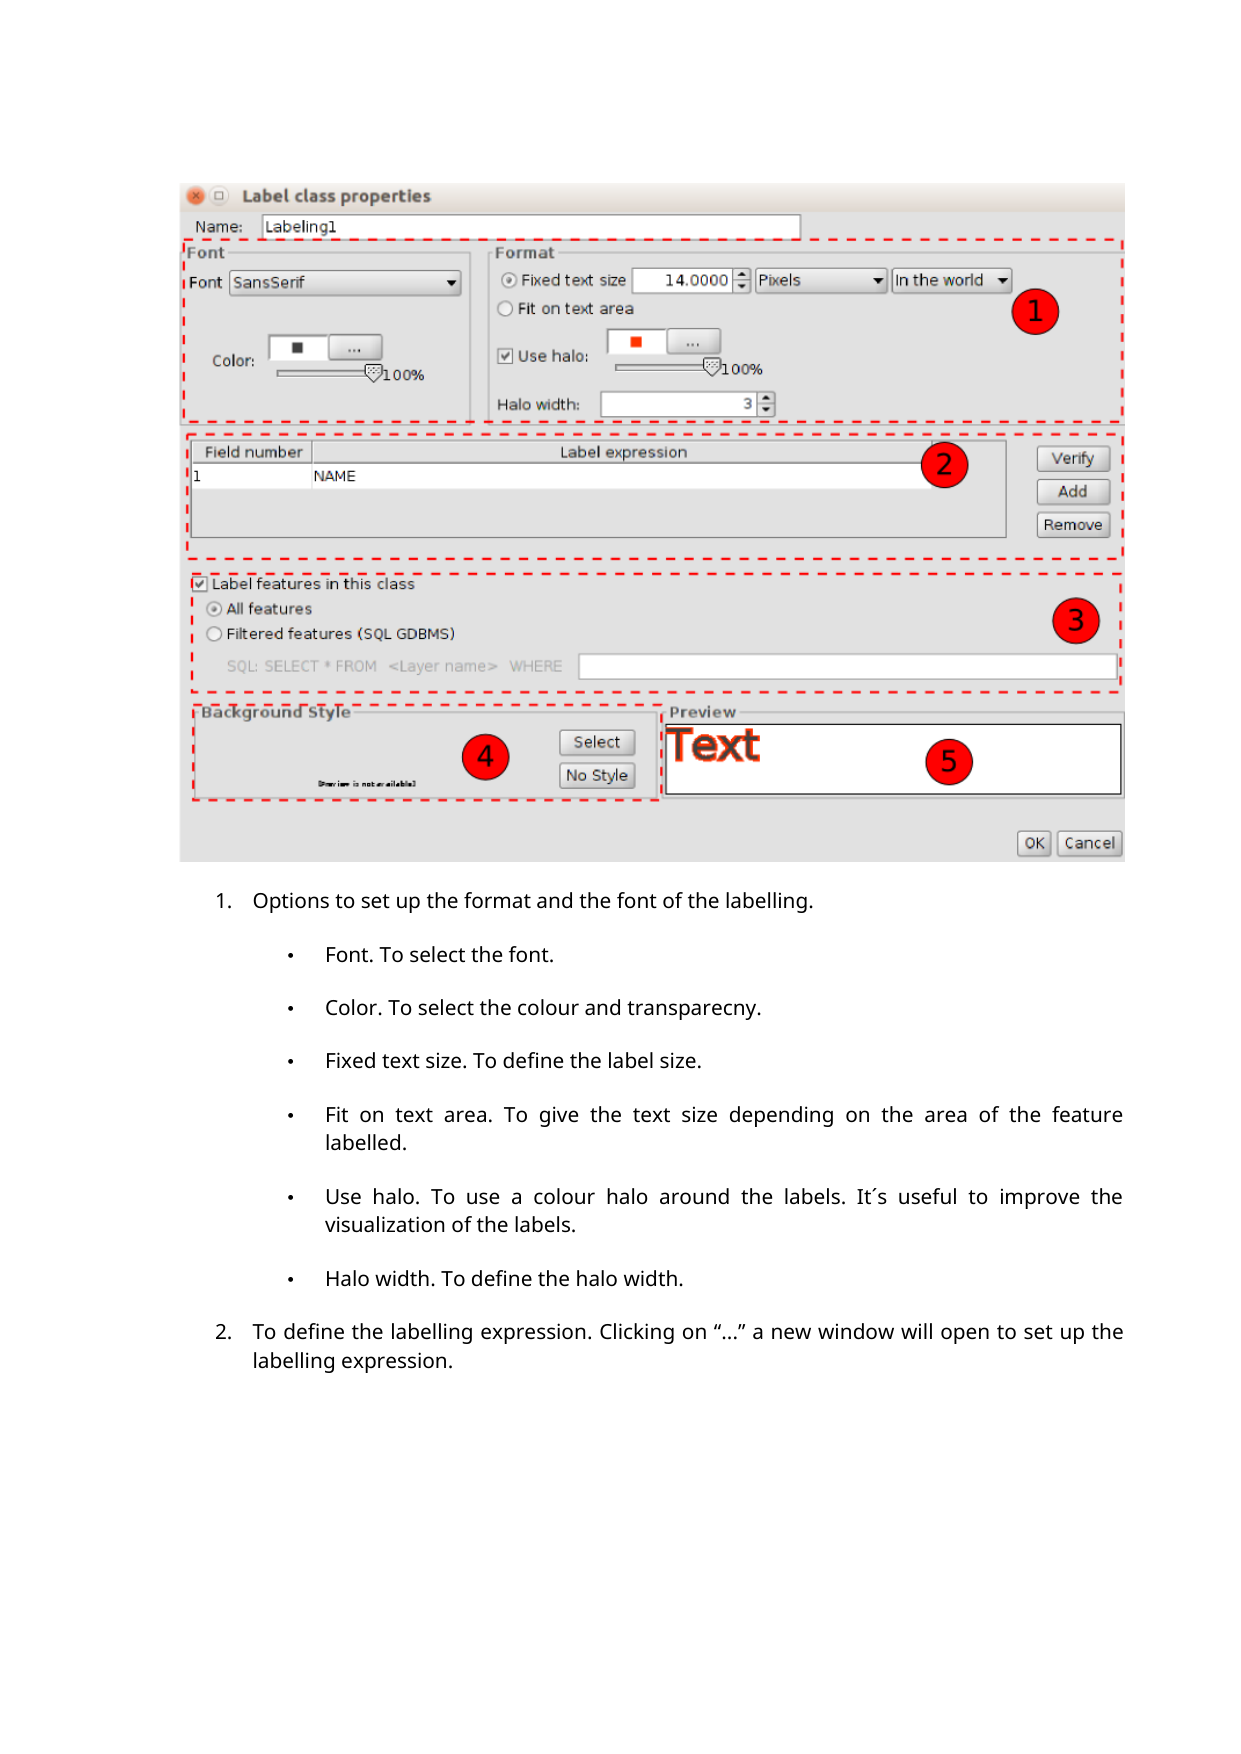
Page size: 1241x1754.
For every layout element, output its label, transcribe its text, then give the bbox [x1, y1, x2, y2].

list Color. To select the colour and transparecny. [287, 993, 1125, 1022]
list To define the labelling expression. Clicking on “...” a new window will open to set up the labelling expression. [215, 1317, 1125, 1374]
list Options to set up the format and the font of the labelling. [215, 886, 1125, 915]
picture [177, 183, 1125, 862]
list Font. To select the font. [287, 940, 1125, 968]
list Fit on text area. To give the text size depending on the area of the feature labelled. [287, 1100, 1125, 1157]
list Fixed text size. To define the label size. [287, 1047, 1125, 1075]
list Use halo. To use a colour halo around the labels. It´s useful to improve the visualization of the labels. [287, 1182, 1125, 1239]
list Halo width. To define the halo width. [287, 1264, 1125, 1292]
